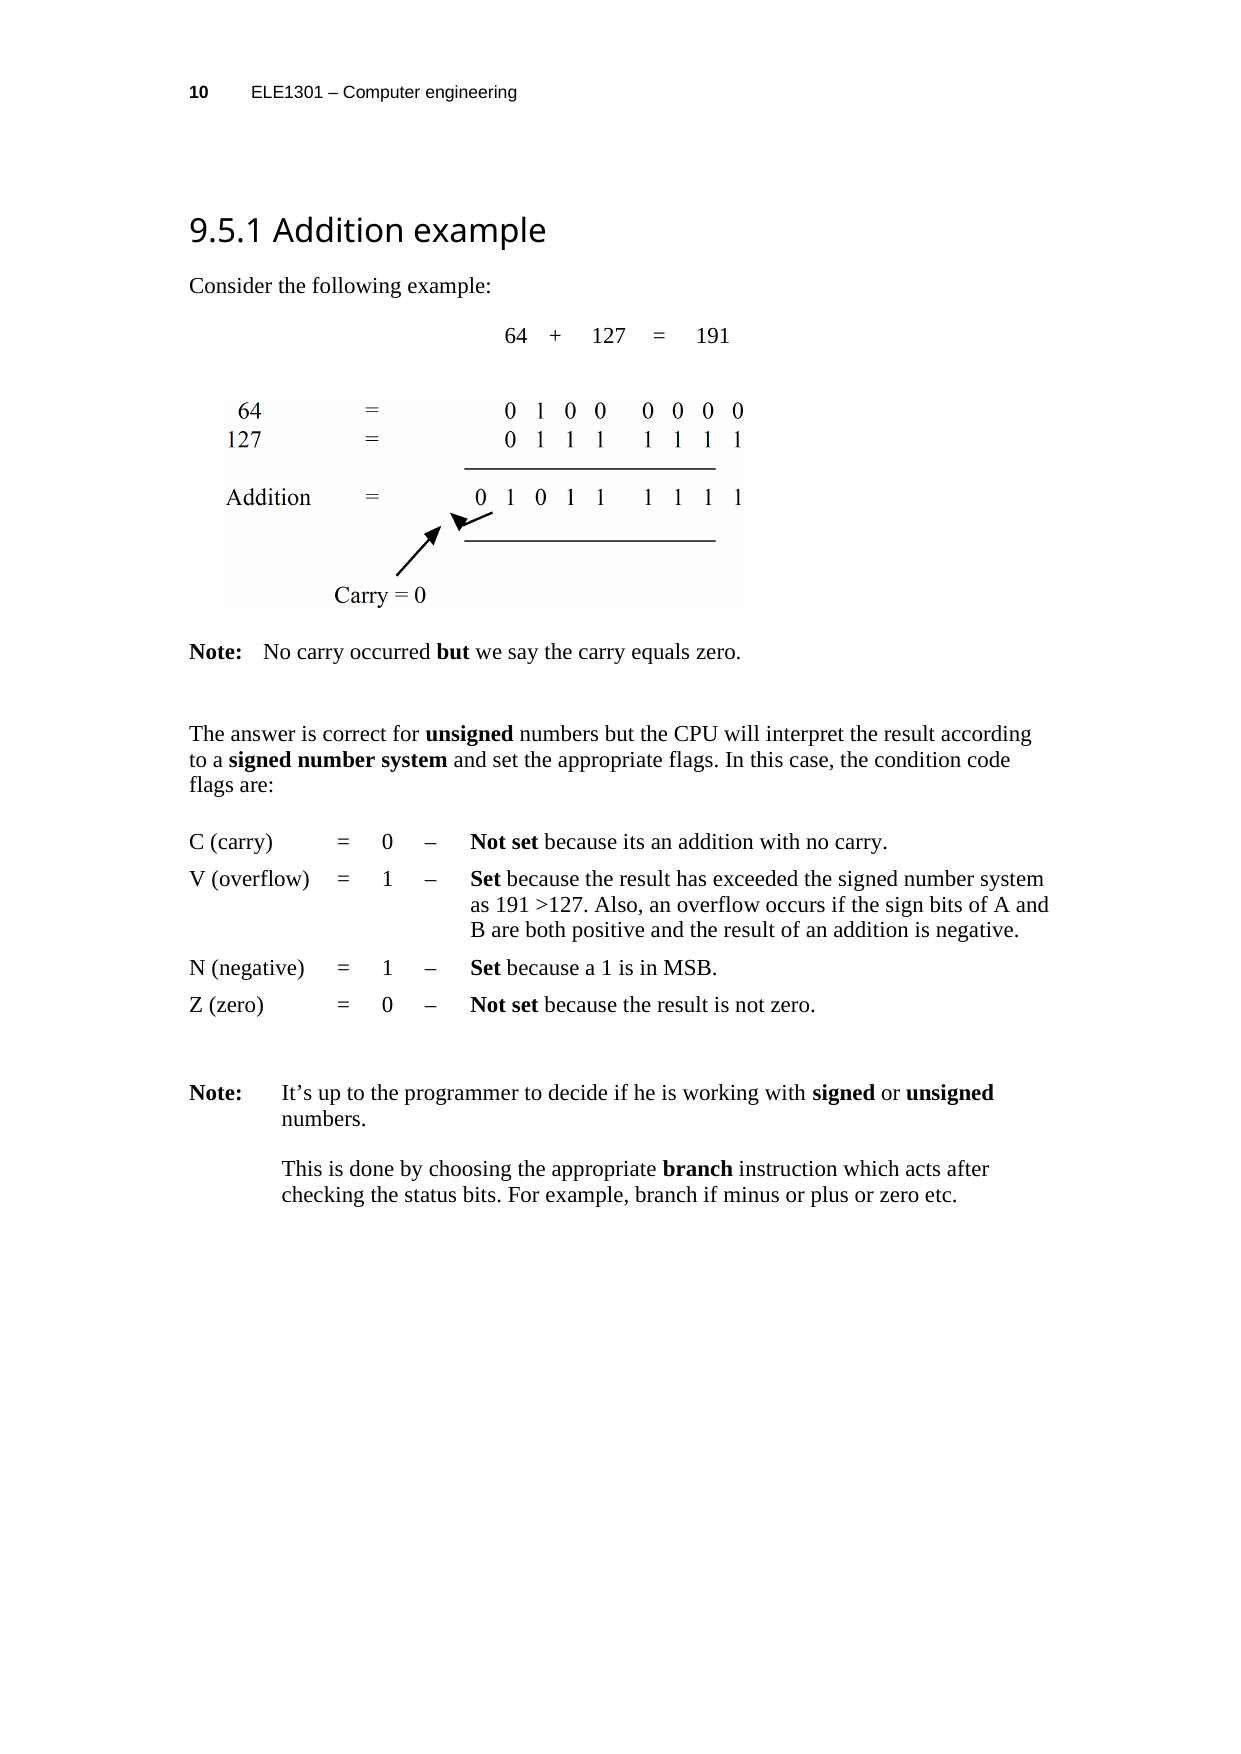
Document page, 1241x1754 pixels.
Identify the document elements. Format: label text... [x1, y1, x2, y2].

table_cell = [337, 949, 382, 986]
table_header = [337, 823, 382, 860]
table_header It’s up to the programmer to decide if he is working with signed or unsigned numbers. This is done by choosing the appropriate branch instruction which acts after checking the status bits. For example, branch if minus or plus or zero etc. [281, 1074, 1051, 1213]
table_cell 0 [382, 986, 424, 1023]
table_header + [549, 323, 591, 349]
table_header [224, 323, 504, 349]
table_cell = [337, 860, 382, 949]
table_cell 1 [382, 860, 424, 949]
table_header = [653, 323, 696, 349]
table_header 191 [696, 323, 762, 349]
table_cell V (overflow) [189, 860, 337, 949]
picture [224, 399, 744, 609]
subtitle Addition example [189, 207, 1051, 252]
table_cell Not set because the result is not zero. [470, 986, 1051, 1023]
table_header 127 [591, 323, 653, 349]
table_cell Z (zero) [189, 986, 337, 1023]
text Consider the following example: [189, 273, 1051, 298]
table_header Note: [189, 633, 263, 671]
text The answer is correct for unsigned numbers but the CPU will interpret the result according to a signed number system and set the appropriate flags. In this case, the condition code flags are: [189, 721, 1051, 798]
table_header No carry occurred but we say the carry equals zero. [263, 633, 876, 671]
table_cell – [425, 860, 470, 949]
table_cell N (negative) [189, 949, 337, 986]
table_cell Set because the result has exceeded the signed number system as 191 >127. Also, an overflow occurs if the sign bits of A and B are both positive and the result of an addition is negative. [470, 860, 1051, 949]
table_cell Set because a 1 is in MSB. [470, 949, 1051, 986]
table_header 64 [504, 323, 548, 349]
table_header 0 [382, 823, 424, 860]
table_header C (carry) [189, 823, 337, 860]
table_header Not set because its an addition with no carry. [470, 823, 1051, 860]
table_header Note: [189, 1074, 281, 1213]
table_header – [425, 823, 470, 860]
table_cell – [425, 986, 470, 1023]
table_cell 1 [382, 949, 424, 986]
table_cell – [425, 949, 470, 986]
table_cell = [337, 986, 382, 1023]
